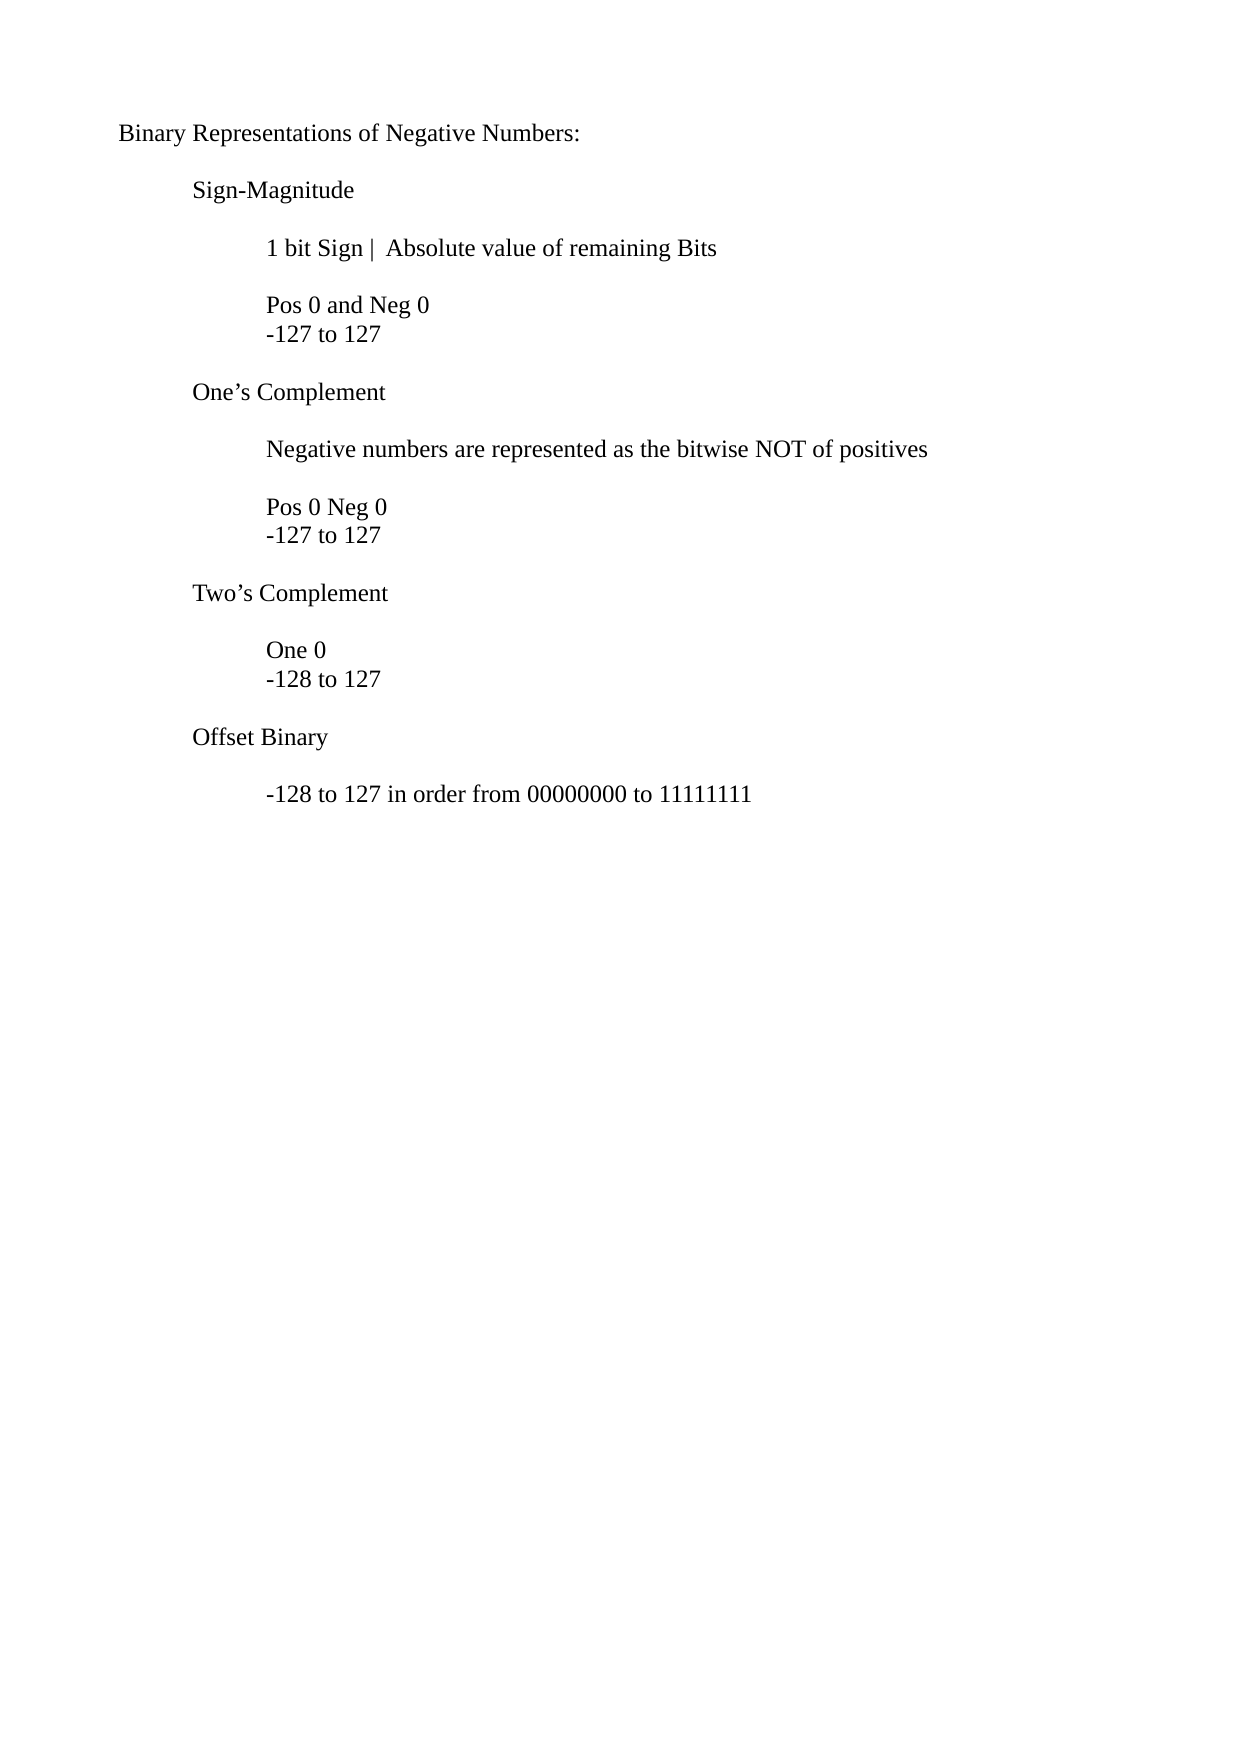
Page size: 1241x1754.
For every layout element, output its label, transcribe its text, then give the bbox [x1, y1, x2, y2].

text One 0 [118, 636, 1122, 664]
text 1 bit Sign | Absolute value of remaining Bits [118, 233, 1122, 262]
text One’s Complement [118, 377, 1122, 406]
text Sign-Magnitude [118, 176, 1122, 204]
text Pos 0 Neg 0 [118, 492, 1122, 521]
text Two’s Complement [118, 578, 1122, 607]
text Negative numbers are represented as the bitwise NOT of positives [118, 434, 1122, 463]
text Binary Representations of Negative Numbers: [118, 118, 1122, 147]
text Offset Binary [118, 722, 1122, 751]
text Pos 0 and Neg 0 [118, 291, 1122, 319]
text -127 to 127 [118, 521, 1122, 549]
text -128 to 127 [118, 664, 1122, 693]
text -127 to 127 [118, 319, 1122, 348]
text -128 to 127 in order from 00000000 to 11111111 [118, 779, 1122, 808]
